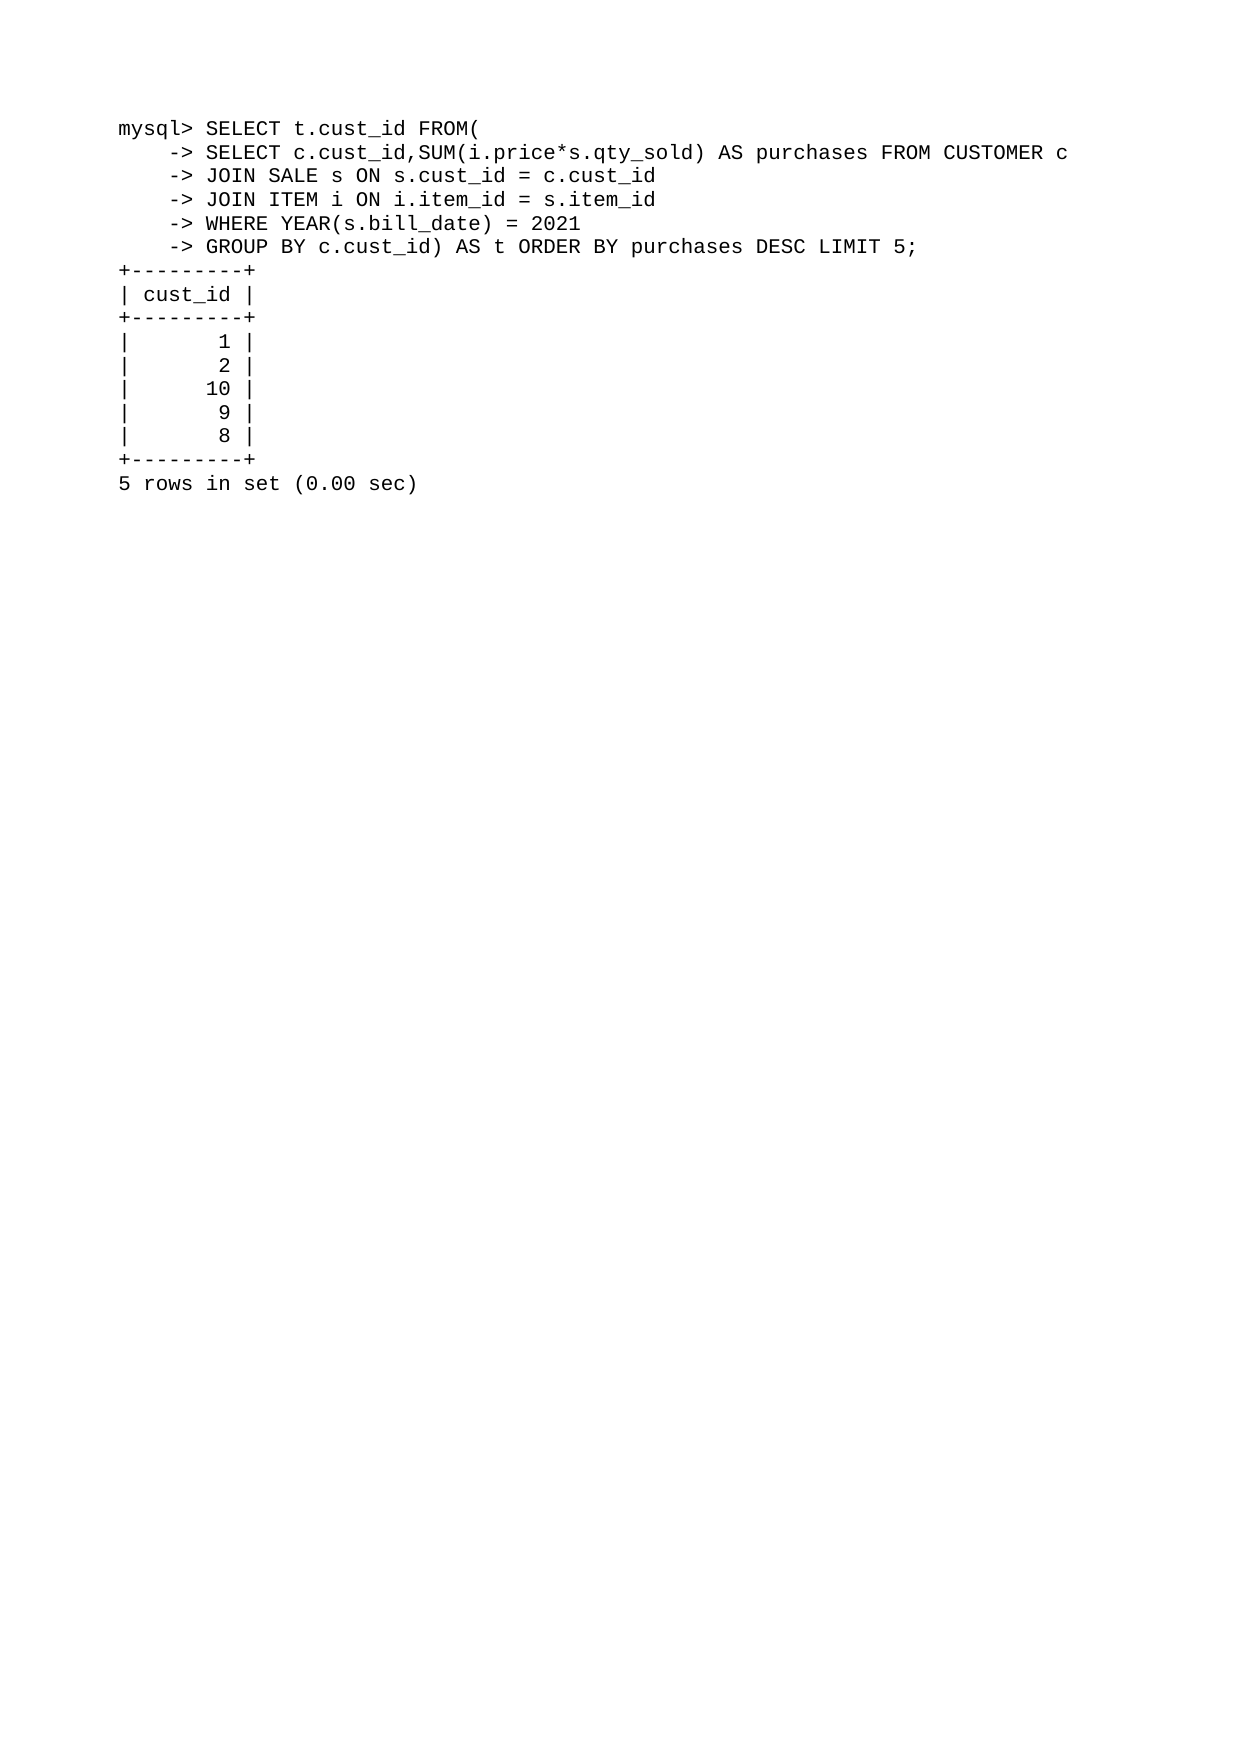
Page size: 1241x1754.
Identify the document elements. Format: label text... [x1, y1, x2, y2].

text | 8 | [118, 426, 1122, 449]
text +---------+ [118, 307, 1122, 331]
text -> GROUP BY c.cust_id) AS t ORDER BY purchases DESC LIMIT 5; [118, 236, 1122, 260]
text 5 rows in set (0.00 sec) [118, 473, 1122, 496]
text | 9 | [118, 402, 1122, 426]
text | 10 | [118, 378, 1122, 402]
text +---------+ [118, 449, 1122, 473]
text -> SELECT c.cust_id,SUM(i.price*s.qty_sold) AS purchases FROM CUSTOMER c [118, 142, 1122, 165]
text +---------+ [118, 260, 1122, 284]
text | cust_id | [118, 284, 1122, 307]
text -> JOIN SALE s ON s.cust_id = c.cust_id [118, 165, 1122, 189]
text | 1 | [118, 331, 1122, 354]
text -> WHERE YEAR(s.bill_date) = 2021 [118, 213, 1122, 236]
text mysql> SELECT t.cust_id FROM( [118, 118, 1122, 142]
text | 2 | [118, 354, 1122, 378]
text -> JOIN ITEM i ON i.item_id = s.item_id [118, 189, 1122, 213]
